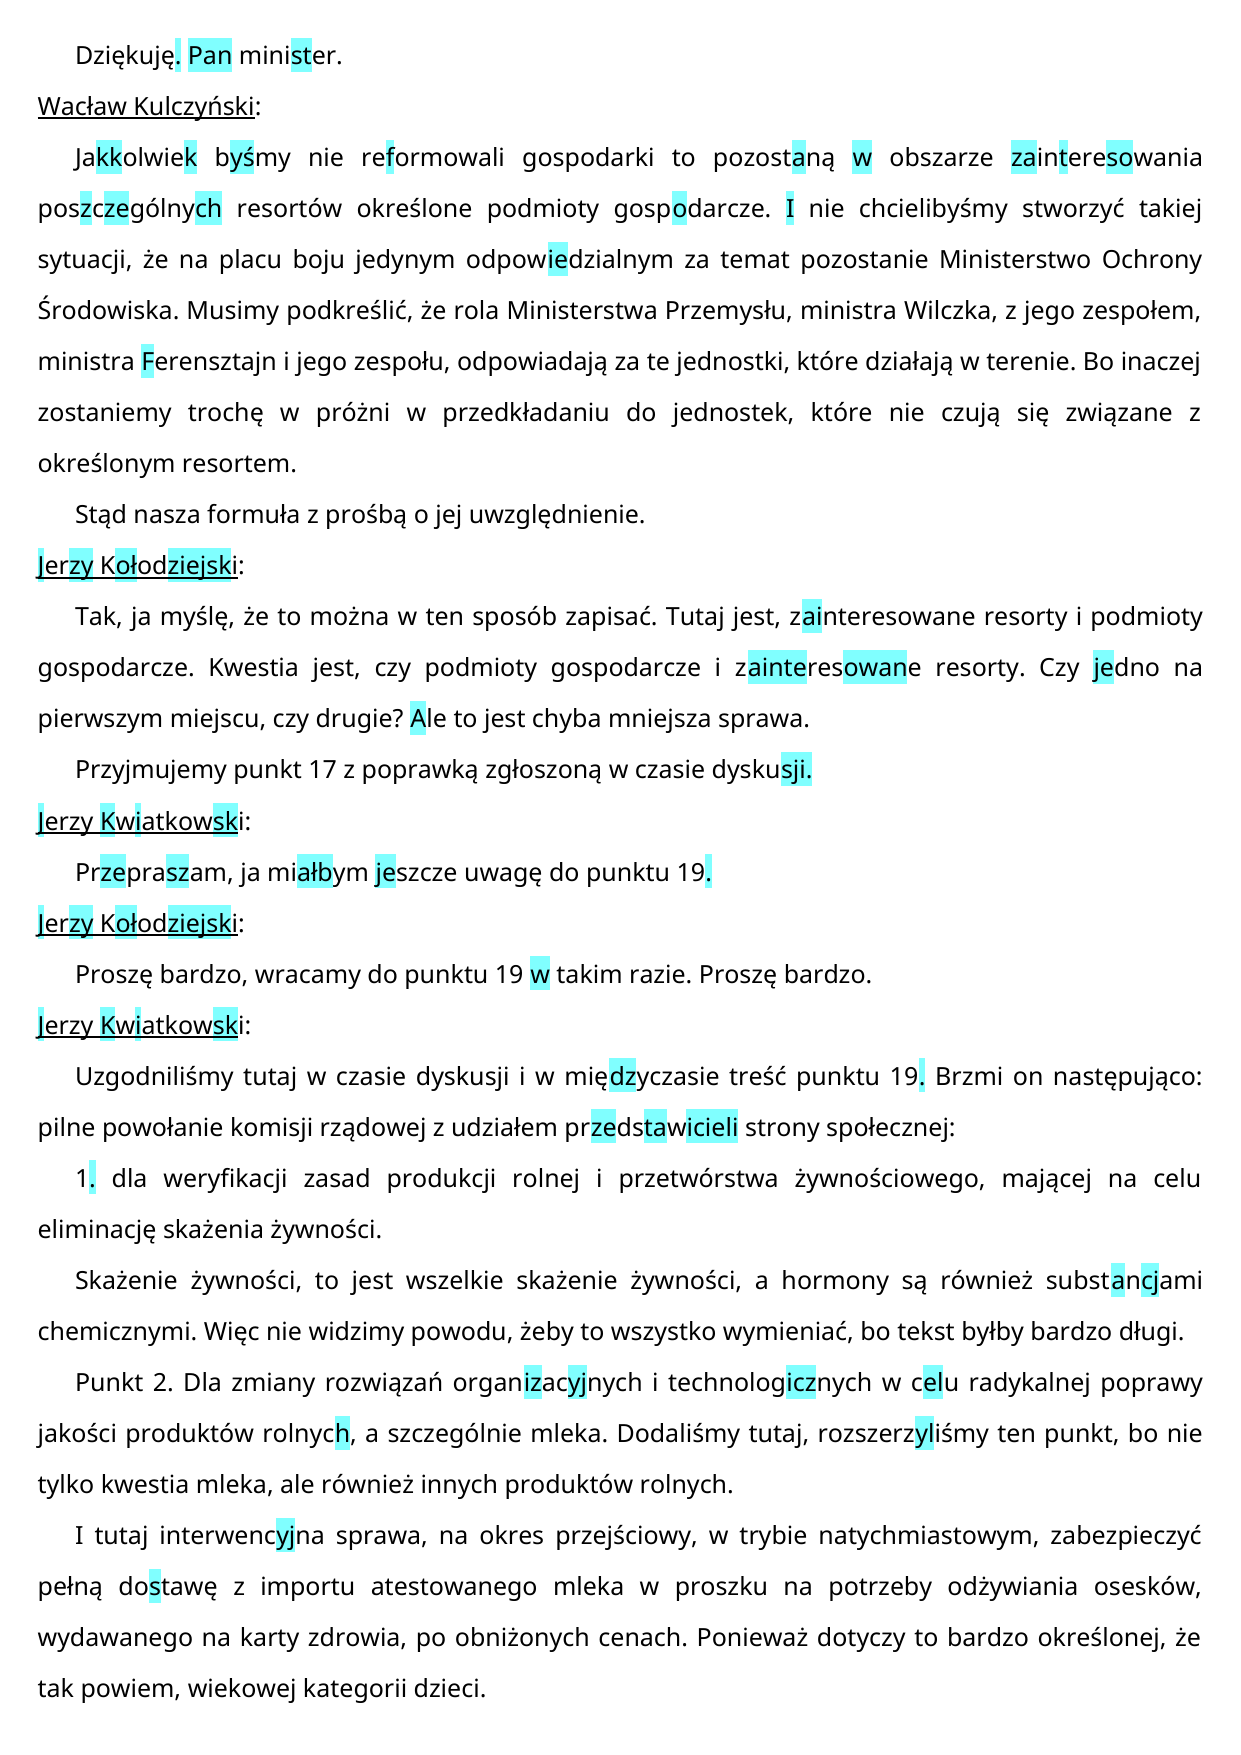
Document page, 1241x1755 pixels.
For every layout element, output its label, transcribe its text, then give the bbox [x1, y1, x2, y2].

text Tak, ja myślę, że to można w ten sposób zapisać. Tutaj jest, zainteresowane resorty i podmioty gospodarcze. Kwestia jest, czy podmioty gospodarcze i zainteresowane resorty. Czy jedno na pierwszym miejscu, czy drugie? Ale to jest chyba mniejsza sprawa. [37, 599, 1203, 735]
text Uzgodniliśmy tutaj w czasie dyskusji i w międzyczasie treść punktu 19. Brzmi on następująco: pilne powołanie komisji rządowej z udziałem przedstawicieli strony społecznej: [37, 1058, 1203, 1143]
text Przyjmujemy punkt 17 z poprawką zgłoszoną w czasie dyskusji. [37, 752, 1203, 786]
text Dziękuję. Pan minister. [37, 37, 1203, 72]
text Skażenie żywności, to jest wszelkie skażenie żywności, a hormony są również substancjami chemicznymi. Więc nie widzimy powodu, żeby to wszystko wymieniać, bo tekst byłby bardzo długi. [37, 1262, 1203, 1348]
text Punkt 2. Dla zmiany rozwiązań organizacyjnych i technologicznych w celu radykalnej poprawy jakości produktów rolnych, a szczególnie mleka. Dodaliśmy tutaj, rozszerzyliśmy ten punkt, bo nie tylko kwestia mleka, ale również innych produktów rolnych. [37, 1364, 1203, 1501]
text Przepraszam, ja miałbym jeszcze uwagę do punktu 19. [37, 854, 1203, 888]
text Jerzy Kwiatkowski: [37, 803, 1203, 837]
text Proszę bardzo, wracamy do punktu 19 w takim razie. Proszę bardzo. [37, 956, 1203, 990]
text Jakkolwiek byśmy nie reformowali gospodarki to pozostaną w obszarze zainteresowania poszczególnych resortów określone podmioty gospodarcze. I nie chcielibyśmy stworzyć takiej sytuacji, że na placu boju jedynym odpowiedzialnym za temat pozostanie Ministerstwo Ochrony Środowiska. Musimy podkreślić, że rola Ministerstwa Przemysłu, ministra Wilczka, z jego zespołem, ministra Ferensztajn i jego zespołu, odpowiadają za te jednostki, które działają w terenie. Bo inaczej zostaniemy trochę w próżni w przedkładaniu do jednostek, które nie czują się związane z określonym resortem. [37, 139, 1203, 480]
text Jerzy Kołodziejski: [37, 905, 1203, 939]
text Wacław Kulczyński: [37, 88, 1203, 123]
text Stąd nasza formuła z prośbą o jej uwzględnienie. [37, 497, 1203, 531]
text Jerzy Kwiatkowski: [37, 1007, 1203, 1041]
text Jerzy Kołodziejski: [37, 548, 1203, 582]
text I tutaj interwencyjna sprawa, na okres przejściowy, w trybie natychmiastowym, zabezpieczyć pełną dostawę z importu atestowanego mleka w proszku na potrzeby odżywiania osesków, wydawanego na karty zdrowia, po obniżonych cenach. Ponieważ dotyczy to bardzo określonej, że tak powiem, wiekowej kategorii dzieci. [37, 1518, 1203, 1705]
text 1. dla weryfikacji zasad produkcji rolnej i przetwórstwa żywnościowego, mającej na celu eliminację skażenia żywności. [37, 1160, 1203, 1246]
